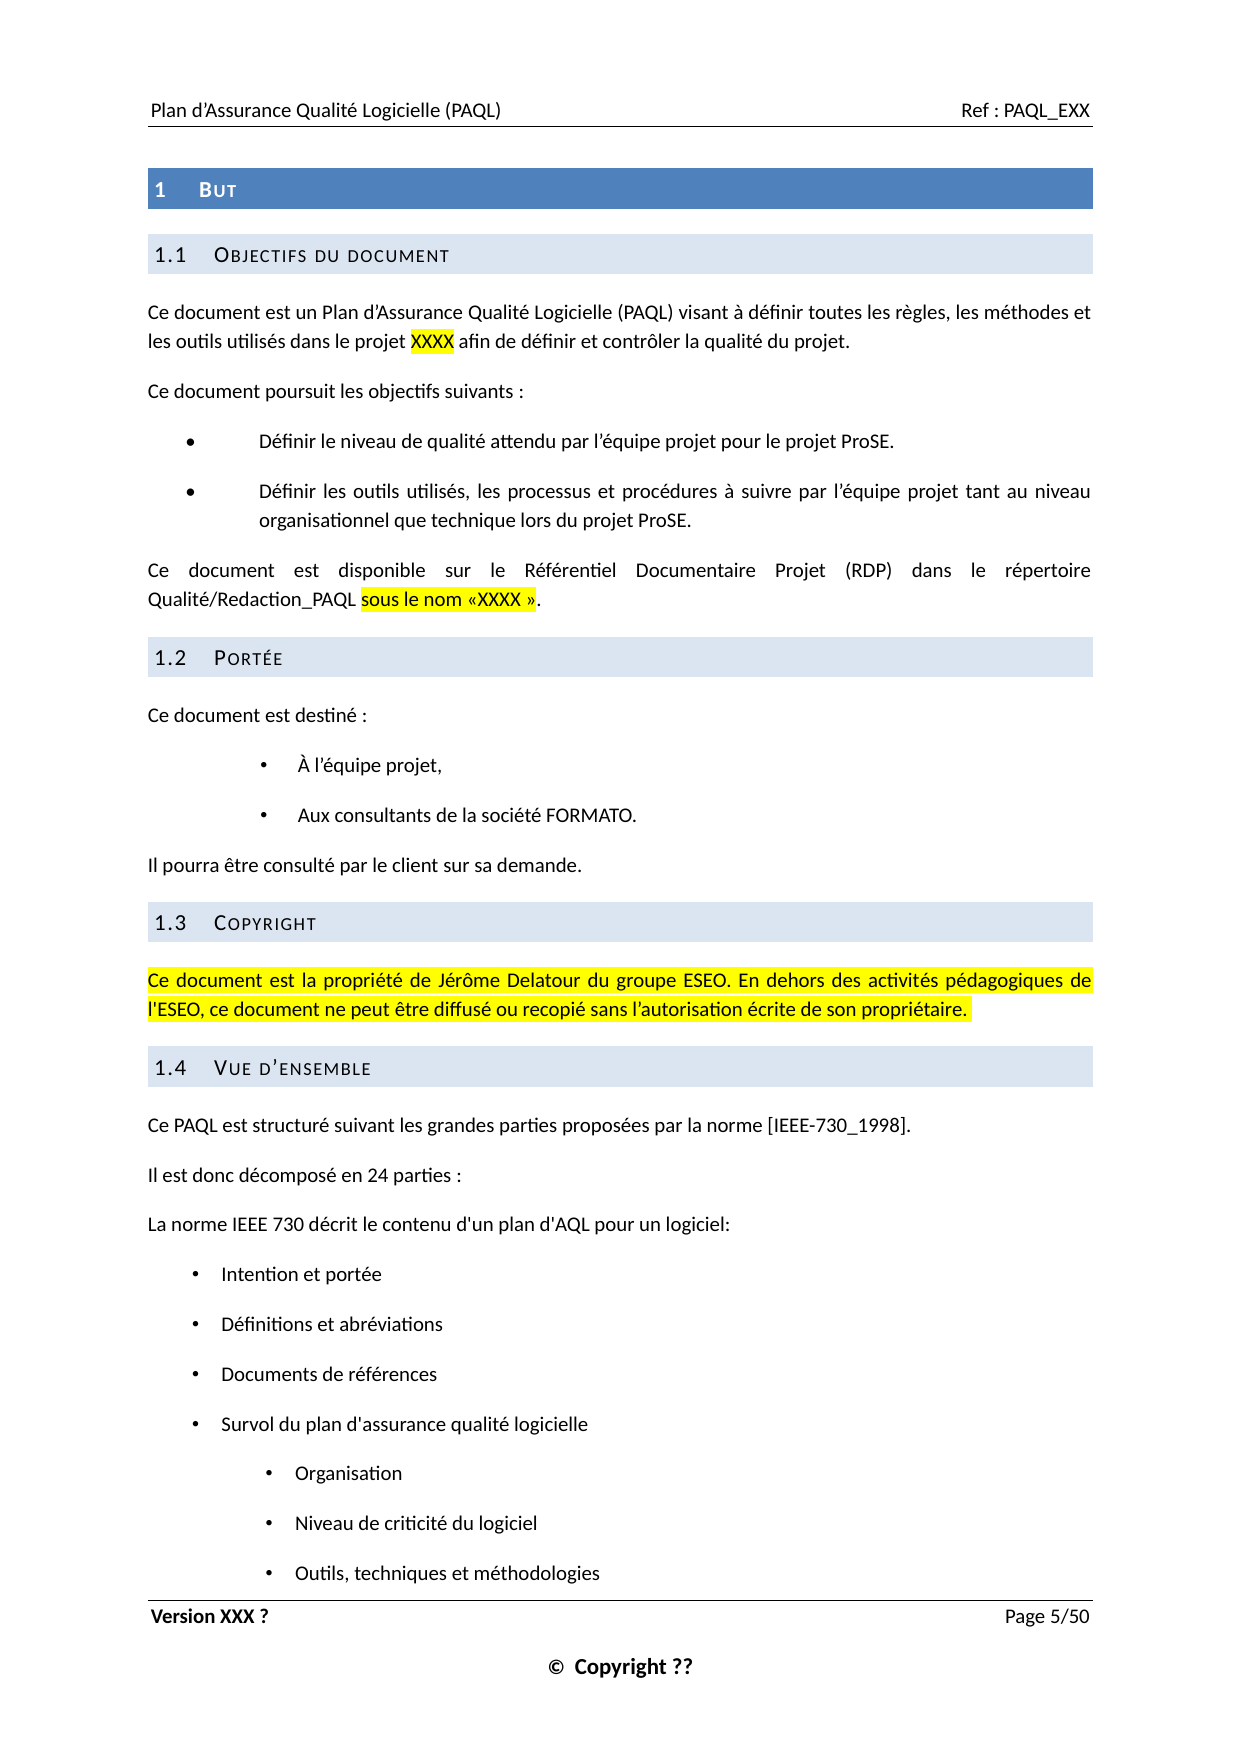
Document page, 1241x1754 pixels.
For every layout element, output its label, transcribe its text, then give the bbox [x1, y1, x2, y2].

list À l’équipe projet, [260, 752, 1093, 777]
text Ce document est disponible sur le Référentiel Documentaire Projet (RDP) dans le répertoire Qualité/Redaction_PAQL sous le nom «XXXX ». [148, 557, 1093, 612]
list Définitions et abréviations [192, 1311, 1093, 1337]
list Survol du plan d'assurance qualité logicielle [192, 1411, 1093, 1436]
list Définir le niveau de qualité attendu par l’équipe projet pour le projet ProSE. [185, 428, 1093, 454]
text Ce document est un Plan d’Assurance Qualité Logicielle (PAQL) visant à définir toutes les règles, les méthodes et les outils utilisés dans le projet XXXX afin de définir et contrôler la qualité du projet. [148, 299, 1093, 354]
text Il est donc décomposé en 24 parties : [148, 1162, 1093, 1187]
list Intention et portée [192, 1261, 1093, 1287]
text La norme IEEE 730 décrit le contenu d'un plan d'AQL pour un logiciel: [148, 1212, 1093, 1237]
text Ce PAQL est structuré suivant les grandes parties proposées par la norme [IEEE-730_1998]. [148, 1112, 1093, 1137]
text Ce document est la propriété de Jérôme Delatour du groupe ESEO. En dehors des activités pédagogiques de l'ESEO, ce document ne peut être diffusé ou recopié sans l’autorisation écrite de son propriétaire. [148, 967, 1093, 1022]
list Organisation [265, 1461, 1093, 1486]
list Outils, techniques et méthodologies [265, 1560, 1093, 1586]
text Ce document poursuit les objectifs suivants : [148, 378, 1093, 404]
subtitle Objectifs du document [154, 240, 1086, 268]
text Ce document est destiné : [148, 702, 1093, 727]
list Définir les outils utilisés, les processus et procédures à suivre par l’équipe projet tant au niveau organisationnel que technique lors du projet ProSE. [185, 478, 1093, 533]
subtitle Copyright [154, 908, 1086, 936]
subtitle Vue d’ensemble [154, 1053, 1086, 1081]
list Aux consultants de la société FORMATO. [260, 802, 1093, 827]
list Niveau de criticité du logiciel [265, 1510, 1093, 1536]
list Documents de références [192, 1361, 1093, 1386]
subtitle Portée [154, 643, 1086, 671]
text Il pourra être consulté par le client sur sa demande. [148, 852, 1093, 877]
subtitle But [154, 175, 1086, 203]
